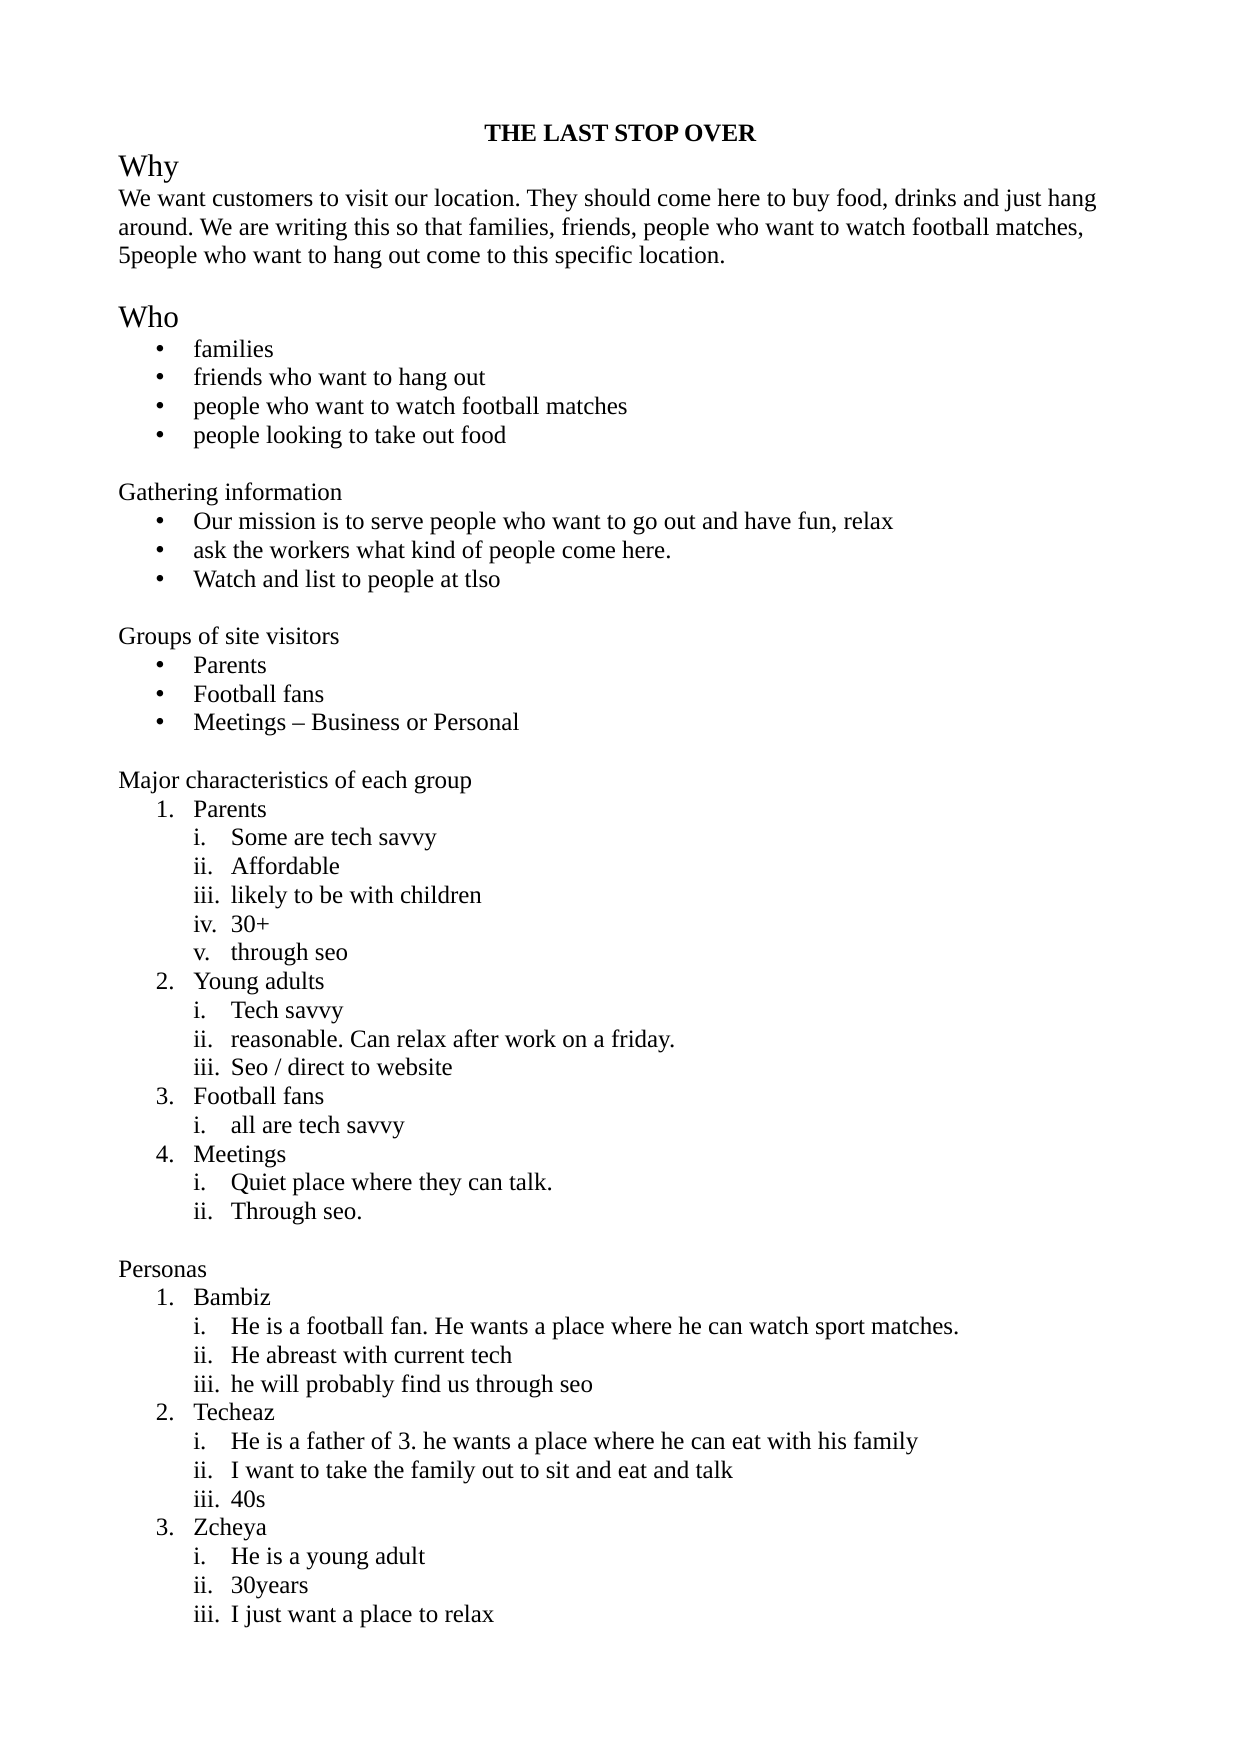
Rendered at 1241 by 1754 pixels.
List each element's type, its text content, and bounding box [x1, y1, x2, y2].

list 30+ [193, 909, 1122, 937]
list Quiet place where they can talk. [193, 1167, 1122, 1196]
text Personas [118, 1254, 1122, 1282]
list ask the workers what kind of people come here. [156, 535, 1122, 564]
list Zcheya [156, 1512, 1122, 1541]
list people who want to watch football matches [156, 391, 1122, 420]
list Meetings [156, 1139, 1122, 1167]
list I want to take the family out to sit and eat and talk [193, 1455, 1122, 1484]
text THE LAST STOP OVER [118, 118, 1122, 147]
text Major characteristics of each group [118, 765, 1122, 794]
list He is a young adult [193, 1541, 1122, 1570]
text Who [118, 298, 1122, 334]
text We want customers to visit our location. They should come here to buy food, drinks and just hang around. We are writing this so that families, friends, people who want to watch football matches, 5people who want to hang out come to this specific location. [118, 183, 1122, 269]
list Young adults [156, 966, 1122, 995]
list Watch and list to people at tlso [156, 564, 1122, 592]
list through seo [193, 937, 1122, 966]
list Parents [156, 794, 1122, 822]
list Seo / direct to website [193, 1052, 1122, 1081]
list friends who want to hang out [156, 362, 1122, 391]
list families [156, 334, 1122, 362]
list Parents [156, 650, 1122, 679]
list people looking to take out food [156, 420, 1122, 449]
list Tech savvy [193, 995, 1122, 1024]
list Meetings – Business or Personal [156, 707, 1122, 736]
list 40s [193, 1484, 1122, 1512]
list Affordable [193, 851, 1122, 880]
list 30years [193, 1570, 1122, 1599]
list He abreast with current tech [193, 1340, 1122, 1369]
list all are tech savvy [193, 1110, 1122, 1139]
text Groups of site visitors [118, 621, 1122, 650]
text Why [118, 147, 1122, 183]
list reasonable. Can relax after work on a friday. [193, 1024, 1122, 1052]
list Football fans [156, 679, 1122, 707]
list I just want a place to relax [193, 1599, 1122, 1627]
list He is a football fan. He wants a place where he can watch sport matches. [193, 1311, 1122, 1340]
list likely to be with children [193, 880, 1122, 909]
list Football fans [156, 1081, 1122, 1110]
list Our mission is to serve people who want to go out and have fun, relax [156, 506, 1122, 535]
list he will probably find us through seo [193, 1369, 1122, 1397]
list Bambiz [156, 1282, 1122, 1311]
text Gathering information [118, 477, 1122, 506]
list Techeaz [156, 1397, 1122, 1426]
list Some are tech savvy [193, 822, 1122, 851]
list Through seo. [193, 1196, 1122, 1225]
list He is a father of 3. he wants a place where he can eat with his family [193, 1426, 1122, 1455]
